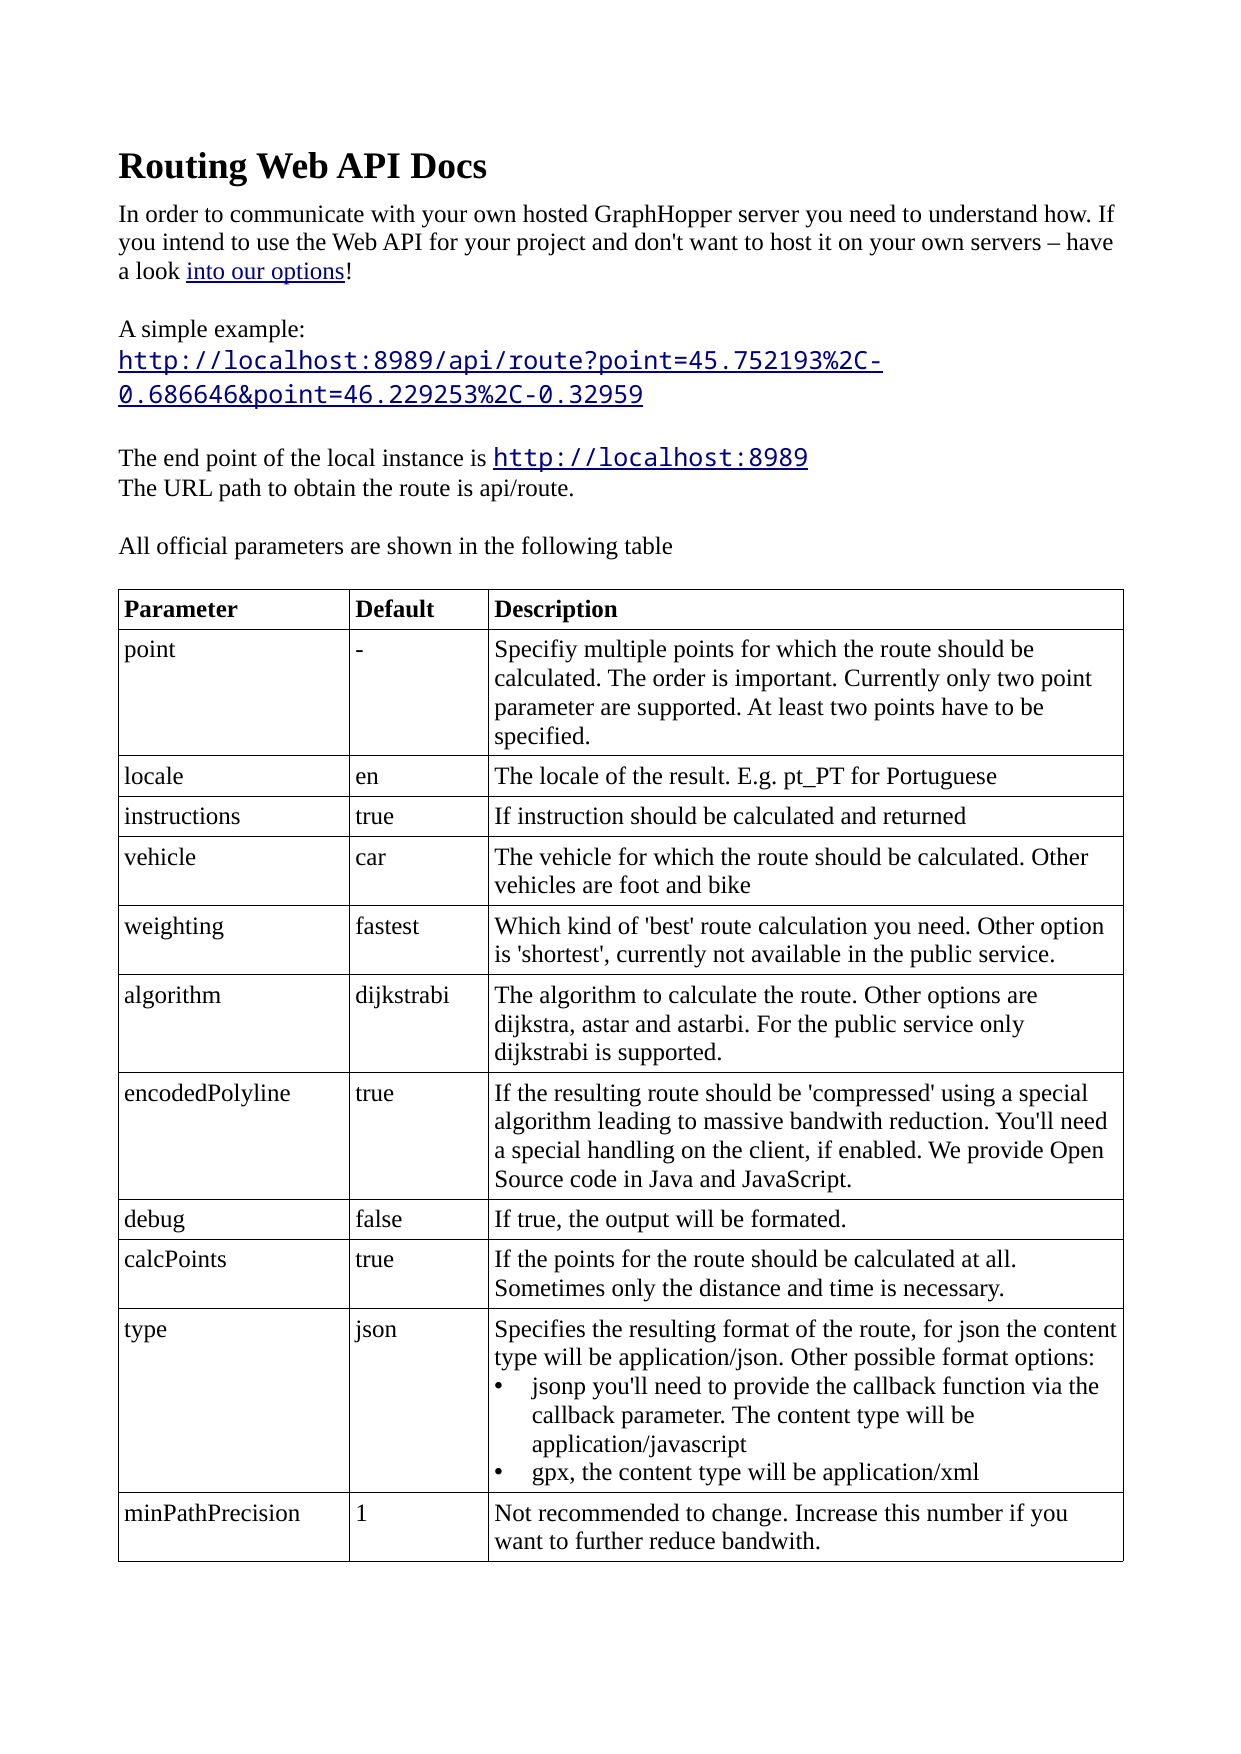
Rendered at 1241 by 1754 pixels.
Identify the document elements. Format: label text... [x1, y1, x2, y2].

table_cell - [350, 630, 488, 755]
text All official parameters are shown in the following table [118, 531, 1122, 560]
table_header Description [489, 590, 1123, 629]
table_cell The algorithm to calculate the route. Other options are dijkstra, astar and astarbi. For the public service only dijkstrabi is supported. [489, 975, 1123, 1072]
table_cell type [119, 1309, 349, 1492]
table_cell encodedPolyline [119, 1073, 349, 1198]
table_cell If true, the output will be formated. [489, 1200, 1123, 1239]
table_cell dijkstrabi [350, 975, 488, 1072]
table_cell json [350, 1309, 488, 1492]
table_cell calcPoints [119, 1240, 349, 1308]
table_cell Specifiy multiple points for which the route should be calculated. The order is important. Currently only two point parameter are supported. At least two points have to be specified. [489, 630, 1123, 755]
text In order to communicate with your own hosted GraphHopper server you need to understand how. If you intend to use the Web API for your project and don't want to host it on your own servers – have a look into our options! [118, 199, 1122, 285]
table_cell instructions [119, 797, 349, 836]
table_header Parameter [119, 590, 349, 629]
table_cell fastest [350, 906, 488, 974]
table_cell true [350, 1073, 488, 1198]
table_cell 1 [350, 1493, 488, 1561]
table_cell The locale of the result. E.g. pt_PT for Portuguese [489, 756, 1123, 796]
text The end point of the local instance is http://localhost:8989 [118, 439, 1122, 473]
table_cell true [350, 1240, 488, 1308]
table_cell Which kind of 'best' route calculation you need. Other option is 'shortest', currently not available in the public service. [489, 906, 1123, 974]
table_cell false [350, 1200, 488, 1239]
table_cell algorithm [119, 975, 349, 1072]
table_cell The vehicle for which the route should be calculated. Other vehicles are foot and bike [489, 837, 1123, 905]
table_cell If instruction should be calculated and returned [489, 797, 1123, 836]
table_cell point [119, 630, 349, 755]
table_cell locale [119, 756, 349, 796]
table_cell en [350, 756, 488, 796]
table_header Default [350, 590, 488, 629]
text http://localhost:8989/api/route?point=45.752193%2C-0.686646&point=46.229253%2C-0.32959 [118, 342, 1122, 411]
table_cell true [350, 797, 488, 836]
table_cell weighting [119, 906, 349, 974]
table_cell If the points for the route should be calculated at all. Sometimes only the distance and time is necessary. [489, 1240, 1123, 1308]
table_cell car [350, 837, 488, 905]
table_cell minPathPrecision [119, 1493, 349, 1561]
subtitle Routing Web API Docs [118, 143, 1122, 186]
table_cell If the resulting route should be 'compressed' using a special algorithm leading to massive bandwith reduction. You'll need a special handling on the client, if enabled. We provide Open Source code in Java and JavaScript. [489, 1073, 1123, 1198]
table_cell debug [119, 1200, 349, 1239]
table_cell vehicle [119, 837, 349, 905]
table_cell Not recommended to change. Increase this number if you want to further reduce bandwith. [489, 1493, 1123, 1561]
text The URL path to obtain the route is api/route. [118, 473, 1122, 502]
text A simple example: [118, 314, 1122, 342]
table_cell Specifies the resulting format of the route, for json the content type will be application/json. Other possible format options: jsonp you'll need to provide the callback function via the callback parameter. The content type will be application/javascript gpx, the content type will be application/xml [489, 1309, 1123, 1492]
